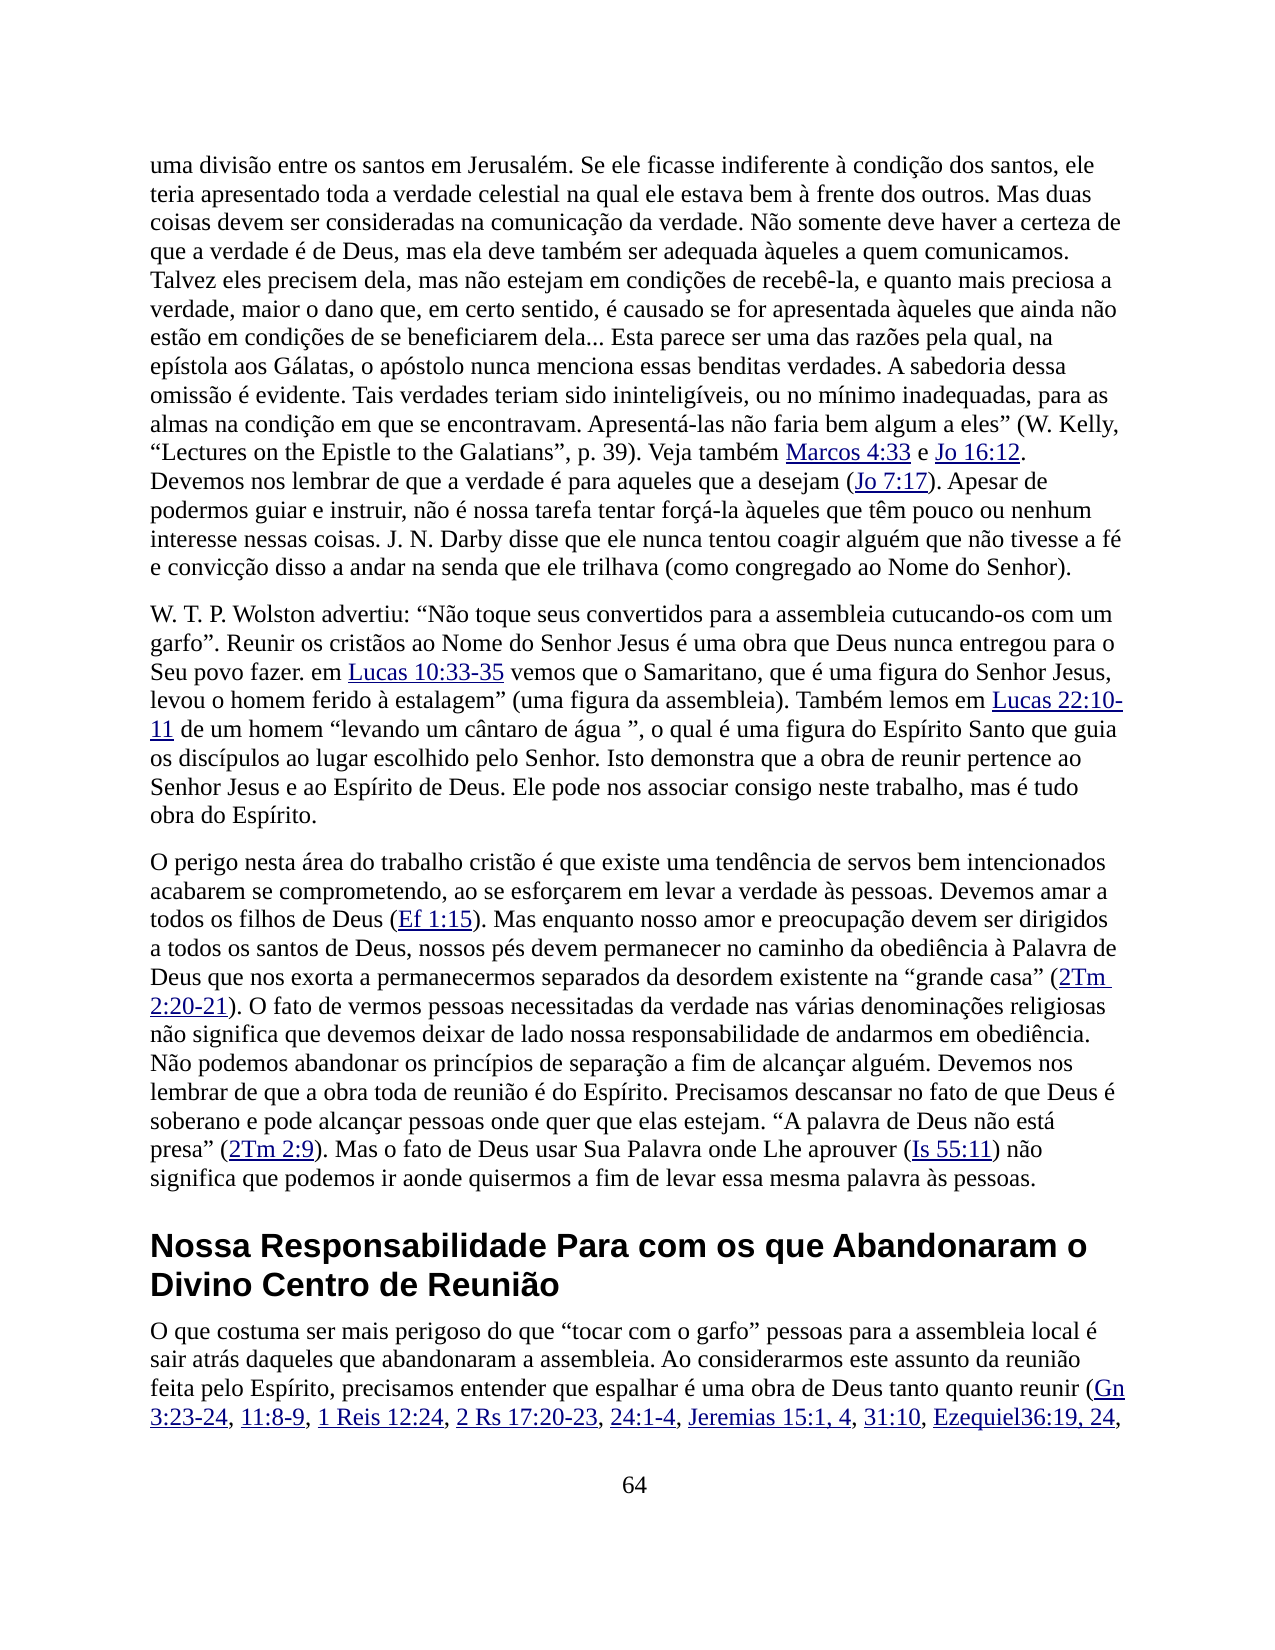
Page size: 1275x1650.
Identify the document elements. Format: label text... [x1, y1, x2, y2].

text O que costuma ser mais perigoso do que “tocar com o garfo” pessoas para a assembleia local é sair atrás daqueles que abandonaram a assembleia. Ao considerarmos este assunto da reunião feita pelo Espírito, precisamos entender que espalhar é uma obra de Deus tanto quanto reunir (Gn 3:23-24, 11:8-9, 1 Reis 12:24, 2 Rs 17:20-23, 24:1-4, Jeremias 15:1, 4, 31:10, Ezequiel36:19, 24, [150, 1316, 1125, 1431]
subtitle Nossa Responsabilidade Para com os que Abandonaram o Divino Centro de Reunião [150, 1226, 1125, 1303]
text uma divisão entre os santos em Jerusalém. Se ele ficasse indiferente à condição dos santos, ele teria apresentado toda a verdade celestial na qual ele estava bem à frente dos outros. Mas duas coisas devem ser consideradas na comunicação da verdade. Não somente deve haver a certeza de que a verdade é de Deus, mas ela deve também ser adequada àqueles a quem comunicamos. Talvez eles precisem dela, mas não estejam em condições de recebê-la, e quanto mais preciosa a verdade, maior o dano que, em certo sentido, é causado se for apresentada àqueles que ainda não estão em condições de se beneficiarem dela... Esta parece ser uma das razões pela qual, na epístola aos Gálatas, o apóstolo nunca menciona essas benditas verdades. A sabedoria dessa omissão é evidente. Tais verdades teriam sido ininteligíveis, ou no mínimo inadequadas, para as almas na condição em que se encontravam. Apresentá-las não faria bem algum a eles” (W. Kelly, “Lectures on the Epistle to the Galatians”, p. 39). Veja também Marcos 4:33 e Jo 16:12. Devemos nos lembrar de que a verdade é para aqueles que a desejam (Jo 7:17). Apesar de podermos guiar e instruir, não é nossa tarefa tentar forçá-la àqueles que têm pouco ou nenhum interesse nessas coisas. J. N. Darby disse que ele nunca tentou coagir alguém que não tivesse a fé e convicção disso a andar na senda que ele trilhava (como congregado ao Nome do Senhor). [150, 150, 1125, 581]
text O perigo nesta área do trabalho cristão é que existe uma tendência de servos bem intencionados acabarem se comprometendo, ao se esforçarem em levar a verdade às pessoas. Devemos amar a todos os filhos de Deus (Ef 1:15). Mas enquanto nosso amor e preocupação devem ser dirigidos a todos os santos de Deus, nossos pés devem permanecer no caminho da obediência à Palavra de Deus que nos exorta a permanecermos separados da desordem existente na “grande casa” (2Tm 2:20-21). O fato de vermos pessoas necessitadas da verdade nas várias denominações religiosas não significa que devemos deixar de lado nossa responsabilidade de andarmos em obediência. Não podemos abandonar os princípios de separação a fim de alcançar alguém. Devemos nos lembrar de que a obra toda de reunião é do Espírito. Precisamos descansar no fato de que Deus é soberano e pode alcançar pessoas onde quer que elas estejam. “A palavra de Deus não está presa” (2Tm 2:9). Mas o fato de Deus usar Sua Palavra onde Lhe aprouver (Is 55:11) não significa que podemos ir aonde quisermos a fim de levar essa mesma palavra às pessoas. [150, 847, 1125, 1192]
text W. T. P. Wolston advertiu: “Não toque seus convertidos para a assembleia cutucando-os com um garfo”. Reunir os cristãos ao Nome do Senhor Jesus é uma obra que Deus nunca entregou para o Seu povo fazer. em Lucas 10:33-35 vemos que o Samaritano, que é uma figura do Senhor Jesus, levou o homem ferido à estalagem” (uma figura da assembleia). Também lemos em Lucas 22:10-11 de um homem “levando um cântaro de água ”, o qual é uma figura do Espírito Santo que guia os discípulos ao lugar escolhido pelo Senhor. Isto demonstra que a obra de reunir pertence ao Senhor Jesus e ao Espírito de Deus. Ele pode nos associar consigo neste trabalho, mas é tudo obra do Espírito. [150, 599, 1125, 829]
